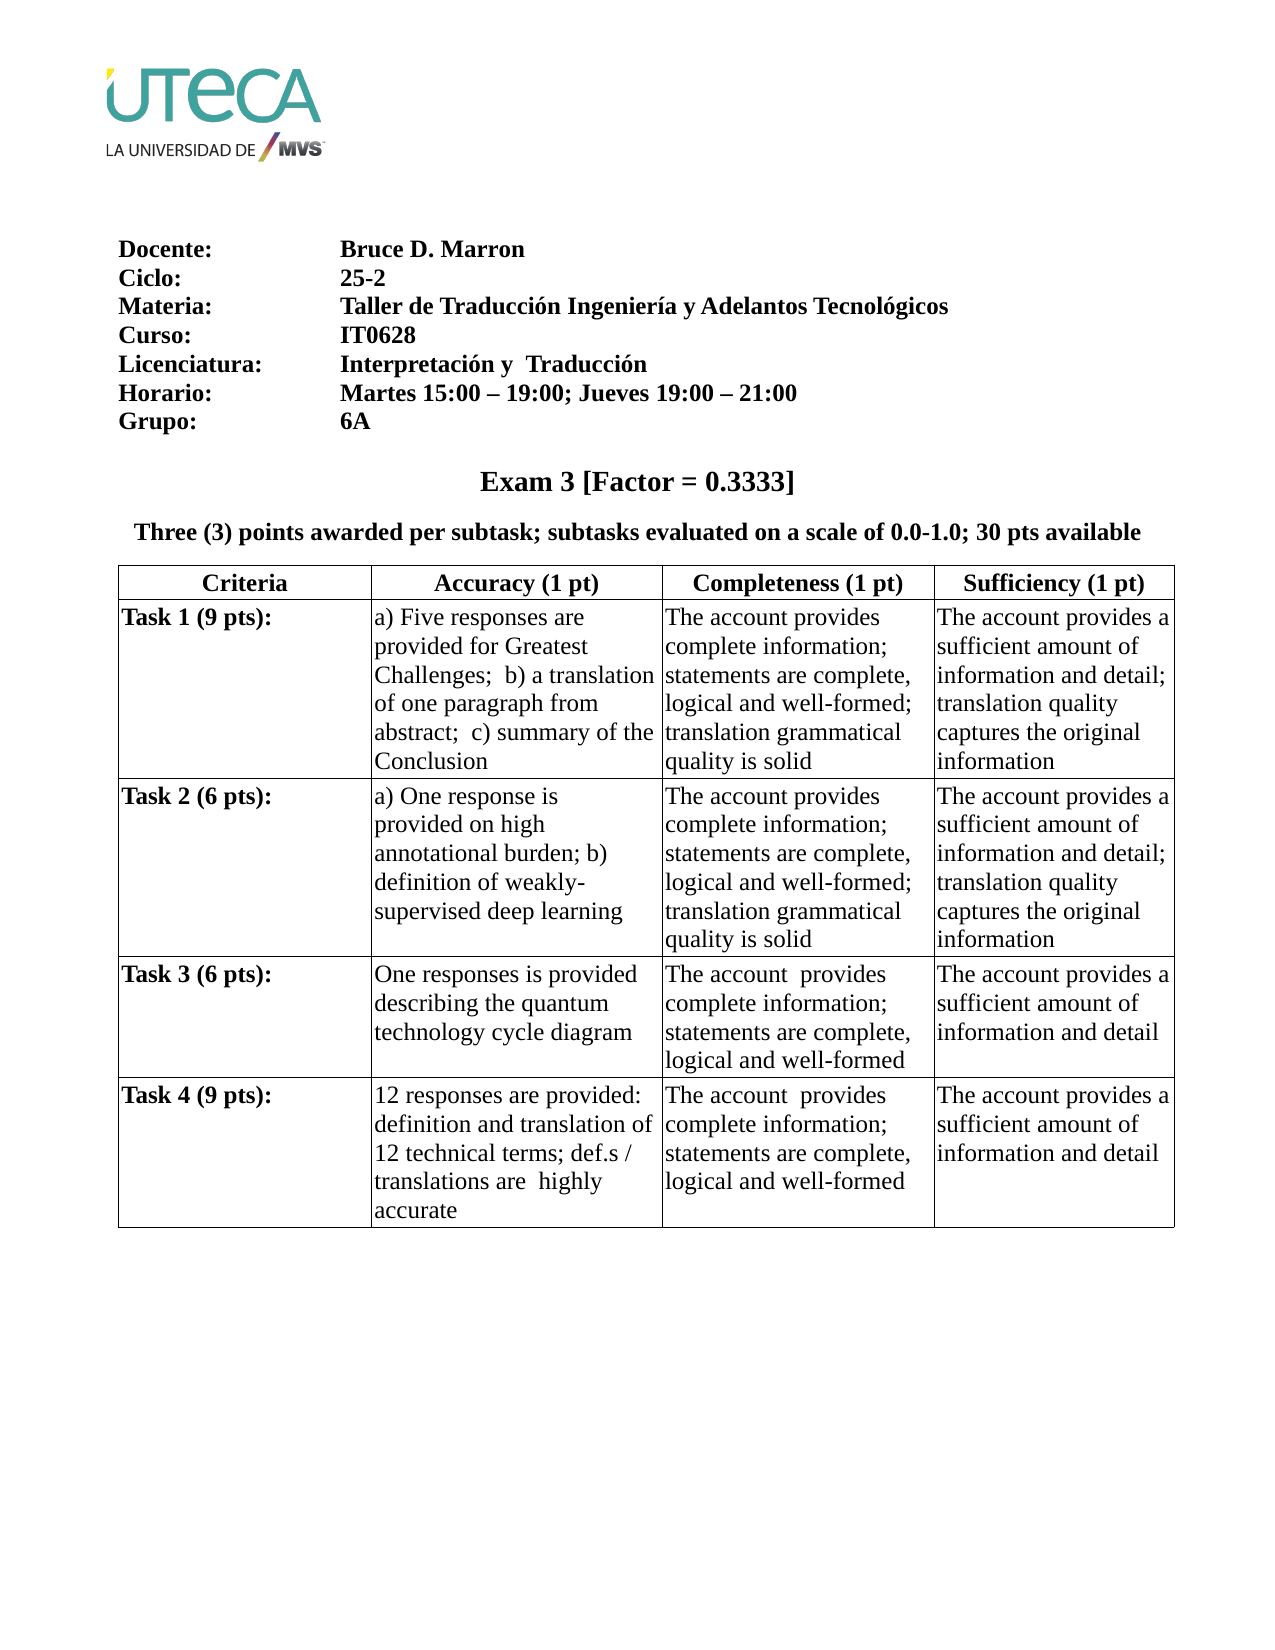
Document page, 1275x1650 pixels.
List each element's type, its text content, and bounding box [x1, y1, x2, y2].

table_cell The account provides a sufficient amount of information and detail; translation quality captures the original information [935, 779, 1174, 956]
text Materia: Taller de Traducción Ingeniería y Adelantos Tecnológicos [118, 291, 1157, 320]
text Horario: Martes 15:00 – 19:00; Jueves 19:00 – 21:00 [118, 378, 1157, 406]
table_cell The account provides a sufficient amount of information and detail; translation quality captures the original information [935, 600, 1174, 778]
table_cell Task 1 (9 pts): [119, 600, 371, 778]
table_header Criteria [119, 566, 371, 599]
picture [104, 64, 328, 166]
text Docente: Bruce D. Marron [118, 234, 1157, 263]
text Licenciatura: Interpretación y Traducción [118, 349, 1157, 378]
text Grupo: 6A [118, 406, 1157, 435]
table_cell a) One response is provided on high annotational burden; b) definition of weakly-supervised deep learning [372, 779, 662, 956]
text Exam 3 [Factor = 0.3333] [118, 464, 1157, 497]
table_header Completeness (1 pt) [663, 566, 934, 599]
table_cell The account provides complete information; statements are complete, logical and well-formed; translation grammatical quality is solid [663, 779, 934, 956]
table_cell Task 2 (6 pts): [119, 779, 371, 956]
table_cell Task 3 (6 pts): [119, 957, 371, 1077]
text Curso: IT0628 [118, 320, 1157, 349]
table_cell One responses is provided describing the quantum technology cycle diagram [372, 957, 662, 1077]
table_cell a) Five responses are provided for Greatest Challenges; b) a translation of one paragraph from abstract; c) summary of the Conclusion [372, 600, 662, 778]
text Three (3) points awarded per subtask; subtasks evaluated on a scale of 0.0-1.0; 30 pts available [118, 517, 1157, 546]
table_header Sufficiency (1 pt) [935, 566, 1174, 599]
table_cell Task 4 (9 pts): [119, 1078, 371, 1227]
table_cell 12 responses are provided: definition and translation of 12 technical terms; def.s / translations are highly accurate [372, 1078, 662, 1227]
table_header Accuracy (1 pt) [372, 566, 662, 599]
table_cell The account provides complete information; statements are complete, logical and well-formed [663, 957, 934, 1077]
table_cell The account provides a sufficient amount of information and detail [935, 957, 1174, 1077]
table_cell The account provides complete information; statements are complete, logical and well-formed [663, 1078, 934, 1227]
table_cell The account provides complete information; statements are complete, logical and well-formed; translation grammatical quality is solid [663, 600, 934, 778]
table_cell The account provides a sufficient amount of information and detail [935, 1078, 1174, 1227]
text Ciclo: 25-2 [118, 263, 1157, 291]
